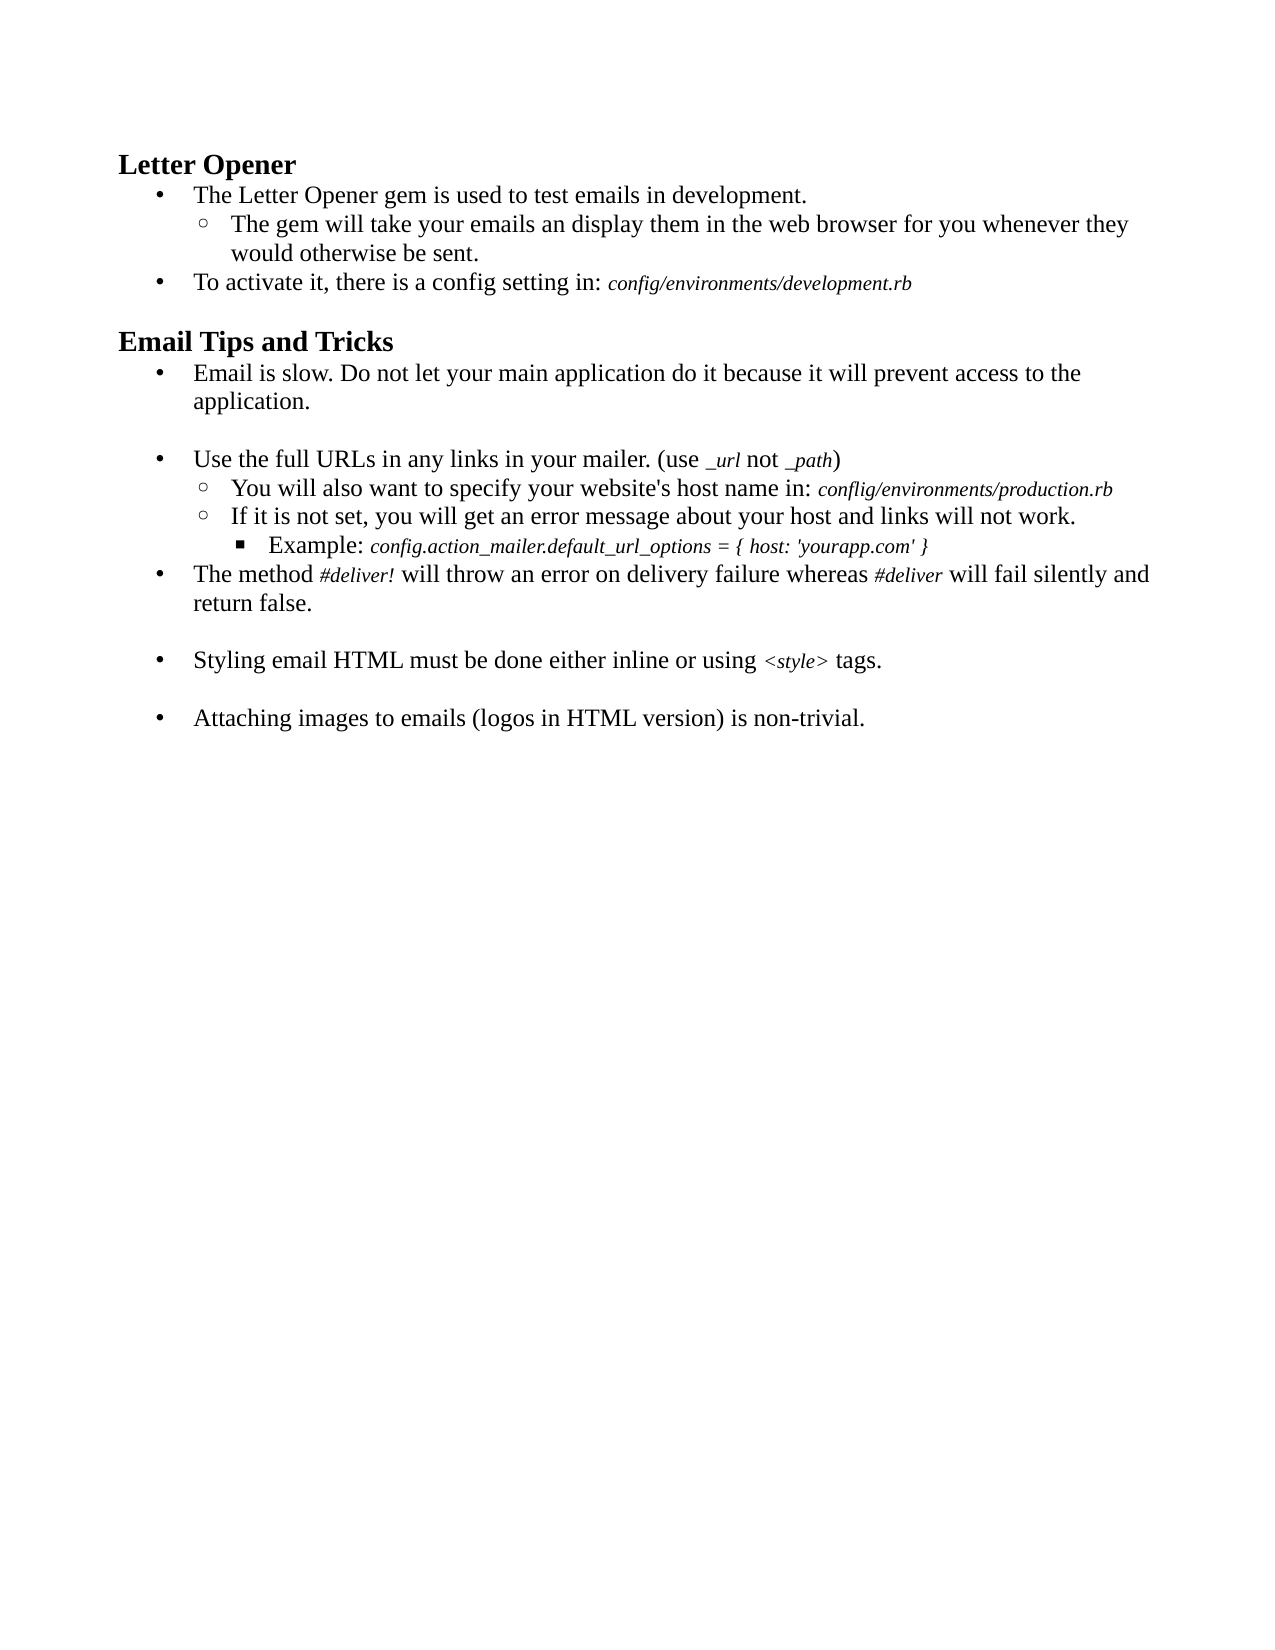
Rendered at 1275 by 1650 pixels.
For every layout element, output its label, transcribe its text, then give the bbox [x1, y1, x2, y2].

text Email Tips and Tricks [118, 324, 1157, 358]
list If it is not set, you will get an error message about your host and links will not work. [193, 501, 1157, 530]
list The Letter Opener gem is used to test emails in development. [156, 180, 1157, 209]
list Attaching images to emails (logos in HTML version) is non-trivial. [156, 703, 1157, 731]
list Email is slow. Do not let your main application do it because it will prevent access to the application. [156, 358, 1157, 415]
list Example: config.action_mailer.default_url_options = { host: 'yourapp.com' } [231, 530, 1157, 559]
list To activate it, there is a config setting in: config/environments/development.rb [156, 267, 1157, 295]
list The gem will take your emails an display them in the web browser for you whenever they would otherwise be sent. [193, 209, 1157, 267]
text Letter Opener [118, 147, 1157, 180]
list Styling email HTML must be done either inline or using <style> tags. [156, 645, 1157, 674]
list Use the full URLs in any links in your mailer. (use _url not _path) [156, 444, 1157, 473]
list The method #deliver! will throw an error on delivery failure whereas #deliver will fail silently and return false. [156, 559, 1157, 616]
list You will also want to specify your website's host name in: conflig/environments/production.rb [193, 473, 1157, 501]
